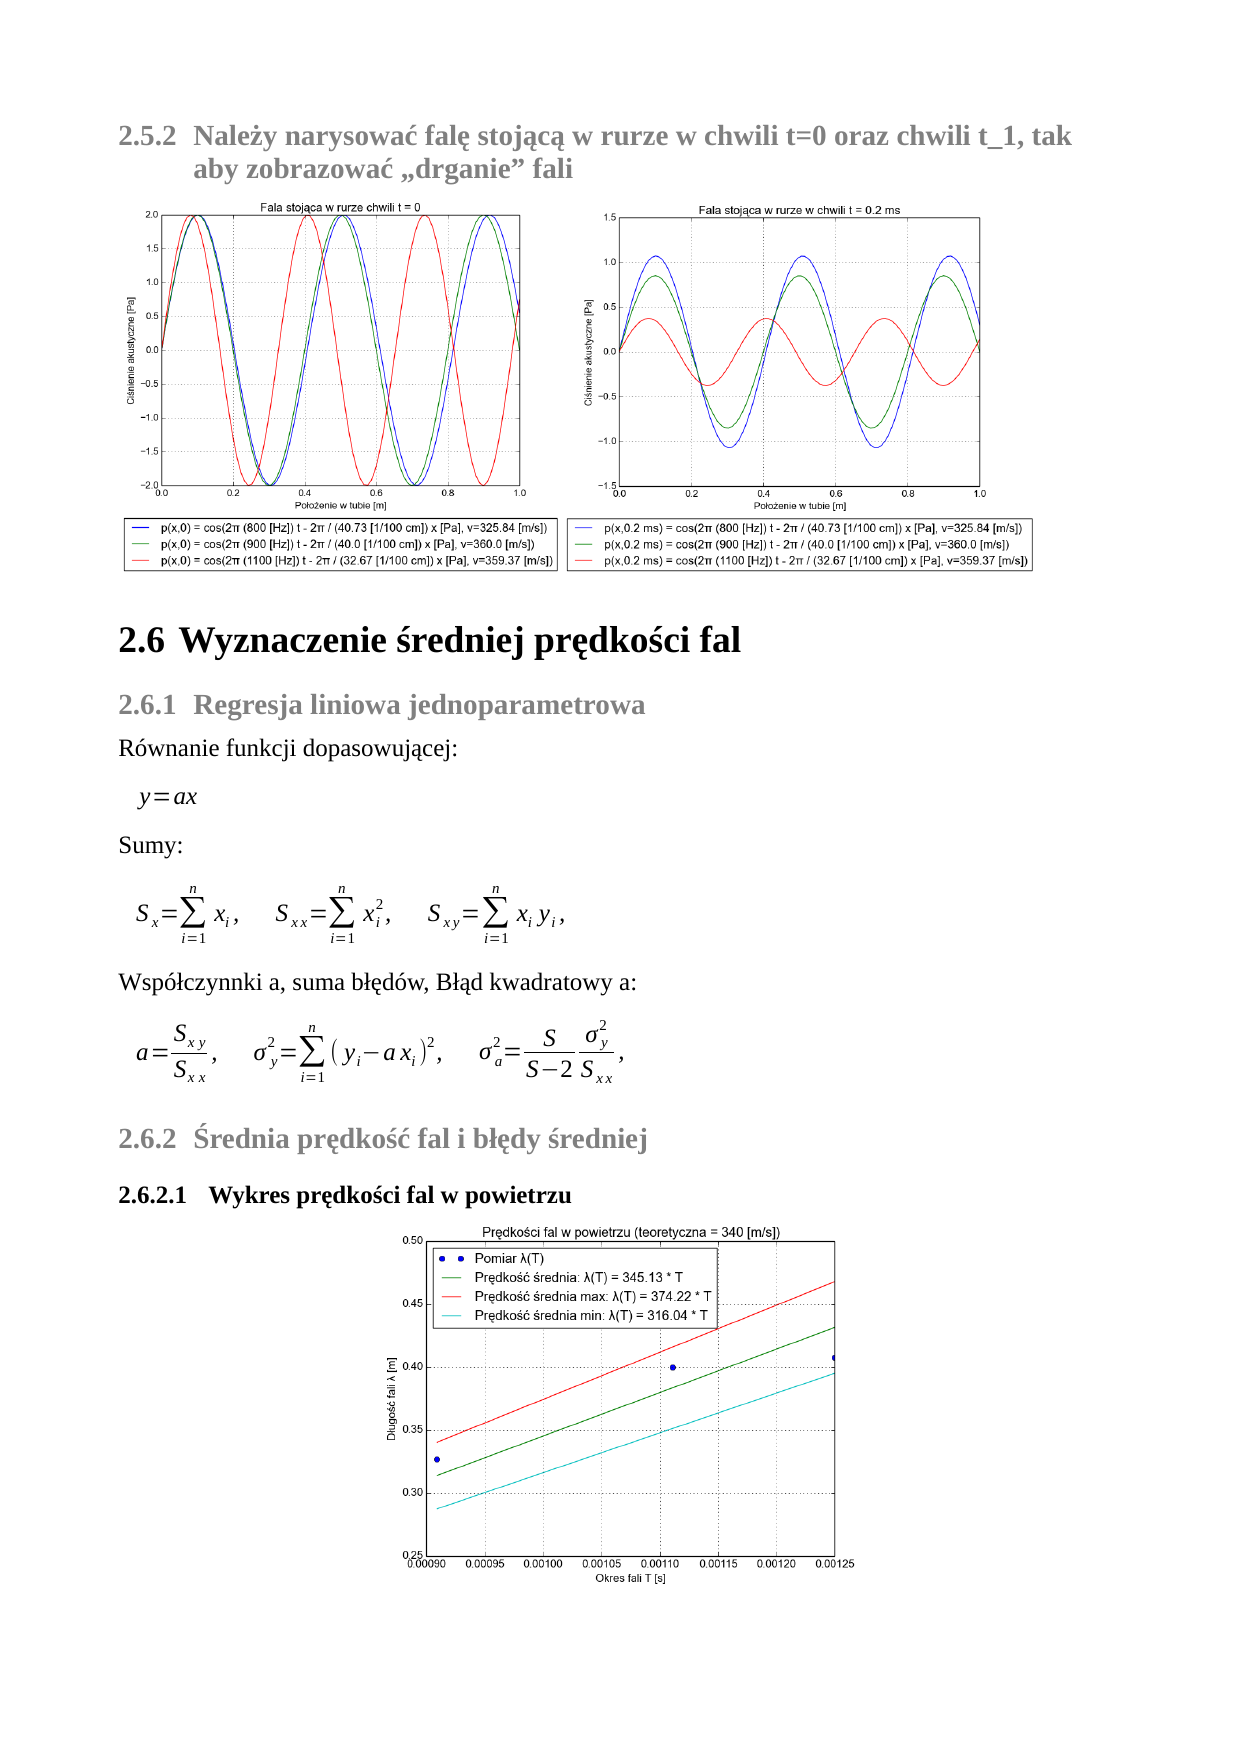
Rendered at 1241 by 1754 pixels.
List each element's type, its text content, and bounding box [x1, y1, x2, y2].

picture [118, 197, 1037, 576]
text Sumy: [118, 831, 1122, 859]
text Współczynnki a, suma błędów, Błąd kwadratowy a: [118, 967, 1122, 996]
picture [381, 1221, 859, 1590]
subtitle Regresja liniowa jednoparametrowa [118, 687, 1122, 721]
subtitle Należy narysować falę stojącą w rurze w chwili t=0 oraz chwili t_1, tak aby zobrazować „drganie” fali [118, 118, 1122, 185]
subtitle Wykres prędkości fal w powietrzu [118, 1180, 1122, 1208]
subtitle Wyznaczenie średniej prędkości fal [118, 617, 1122, 660]
text Równanie funkcji dopasowującej: [118, 733, 1122, 762]
subtitle Średnia prędkość fal i błędy średniej [118, 1121, 1122, 1155]
